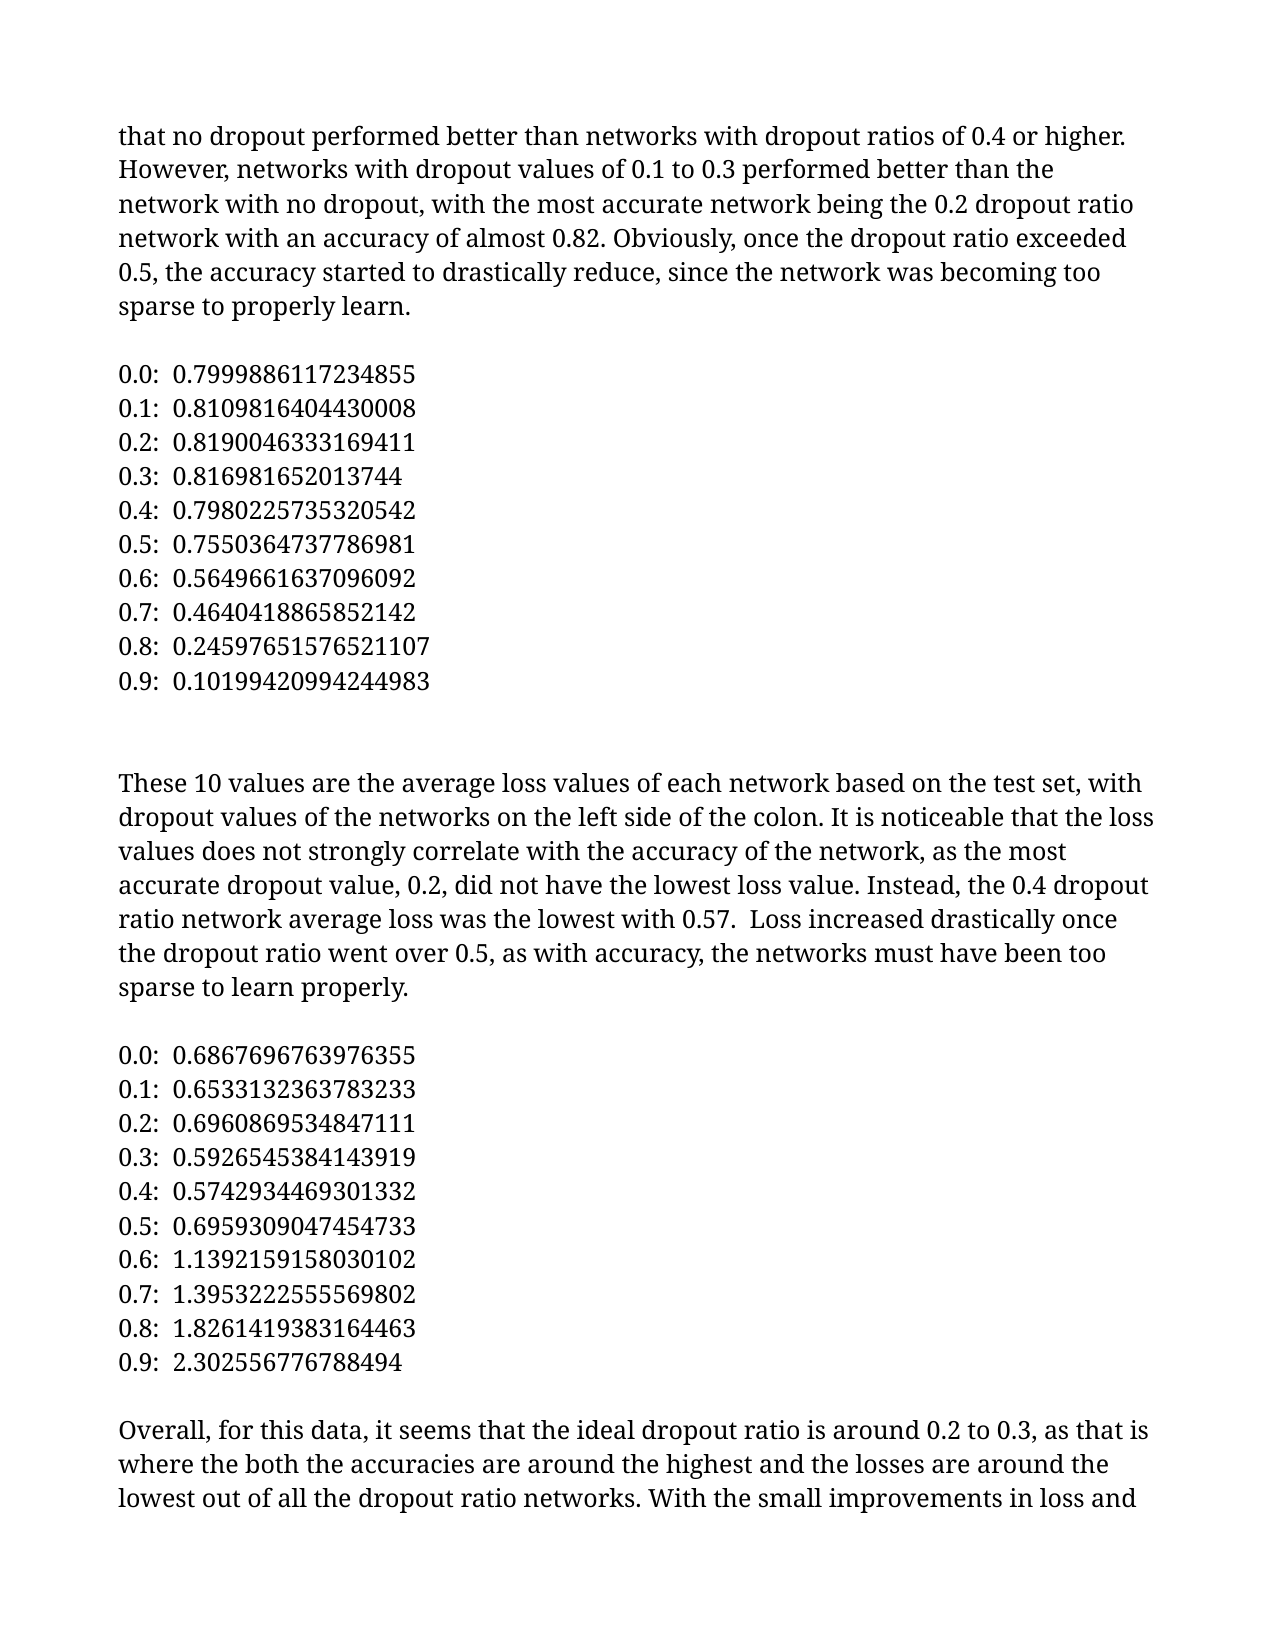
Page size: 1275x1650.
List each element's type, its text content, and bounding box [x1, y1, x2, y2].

text 0.4: 0.7980225735320542 [118, 493, 1157, 527]
text 0.9: 2.302556776788494 [118, 1344, 1157, 1378]
text 0.4: 0.5742934469301332 [118, 1174, 1157, 1208]
text 0.6: 1.1392159158030102 [118, 1242, 1157, 1276]
text 0.3: 0.5926545384143919 [118, 1140, 1157, 1174]
text Overall, for this data, it seems that the ideal dropout ratio is around 0.2 to 0.3, as that is where the both the accuracies are around the highest and the losses are around the lowest out of all the dropout ratio networks. With the small improvements in loss and [118, 1412, 1157, 1515]
text 0.8: 1.8261419383164463 [118, 1310, 1157, 1344]
text 0.8: 0.24597651576521107 [118, 629, 1157, 663]
text 0.2: 0.6960869534847111 [118, 1106, 1157, 1140]
text 0.5: 0.7550364737786981 [118, 527, 1157, 561]
text 0.6: 0.5649661637096092 [118, 561, 1157, 595]
text 0.7: 1.3953222555569802 [118, 1276, 1157, 1310]
text 0.3: 0.816981652013744 [118, 459, 1157, 493]
text 0.5: 0.6959309047454733 [118, 1208, 1157, 1242]
text 0.9: 0.10199420994244983 [118, 663, 1157, 697]
text 0.2: 0.8190046333169411 [118, 425, 1157, 459]
text 0.1: 0.6533132363783233 [118, 1072, 1157, 1106]
text These 10 values are the average loss values of each network based on the test set, with dropout values of the networks on the left side of the colon. It is noticeable that the loss values does not strongly correlate with the accuracy of the network, as the most accurate dropout value, 0.2, did not have the lowest loss value. Instead, the 0.4 dropout ratio network average loss was the lowest with 0.57. Loss increased drastically once the dropout ratio went over 0.5, as with accuracy, the networks must have been too sparse to learn properly. [118, 765, 1157, 1004]
text that no dropout performed better than networks with dropout ratios of 0.4 or higher. However, networks with dropout values of 0.1 to 0.3 performed better than the network with no dropout, with the most accurate network being the 0.2 dropout ratio network with an accuracy of almost 0.82. Obviously, once the dropout ratio exceeded 0.5, the accuracy started to drastically reduce, since the network was becoming too sparse to properly learn. [118, 118, 1157, 322]
text 0.0: 0.7999886117234855 [118, 357, 1157, 391]
text 0.0: 0.6867696763976355 [118, 1038, 1157, 1072]
text 0.7: 0.4640418865852142 [118, 595, 1157, 629]
text 0.1: 0.8109816404430008 [118, 391, 1157, 425]
